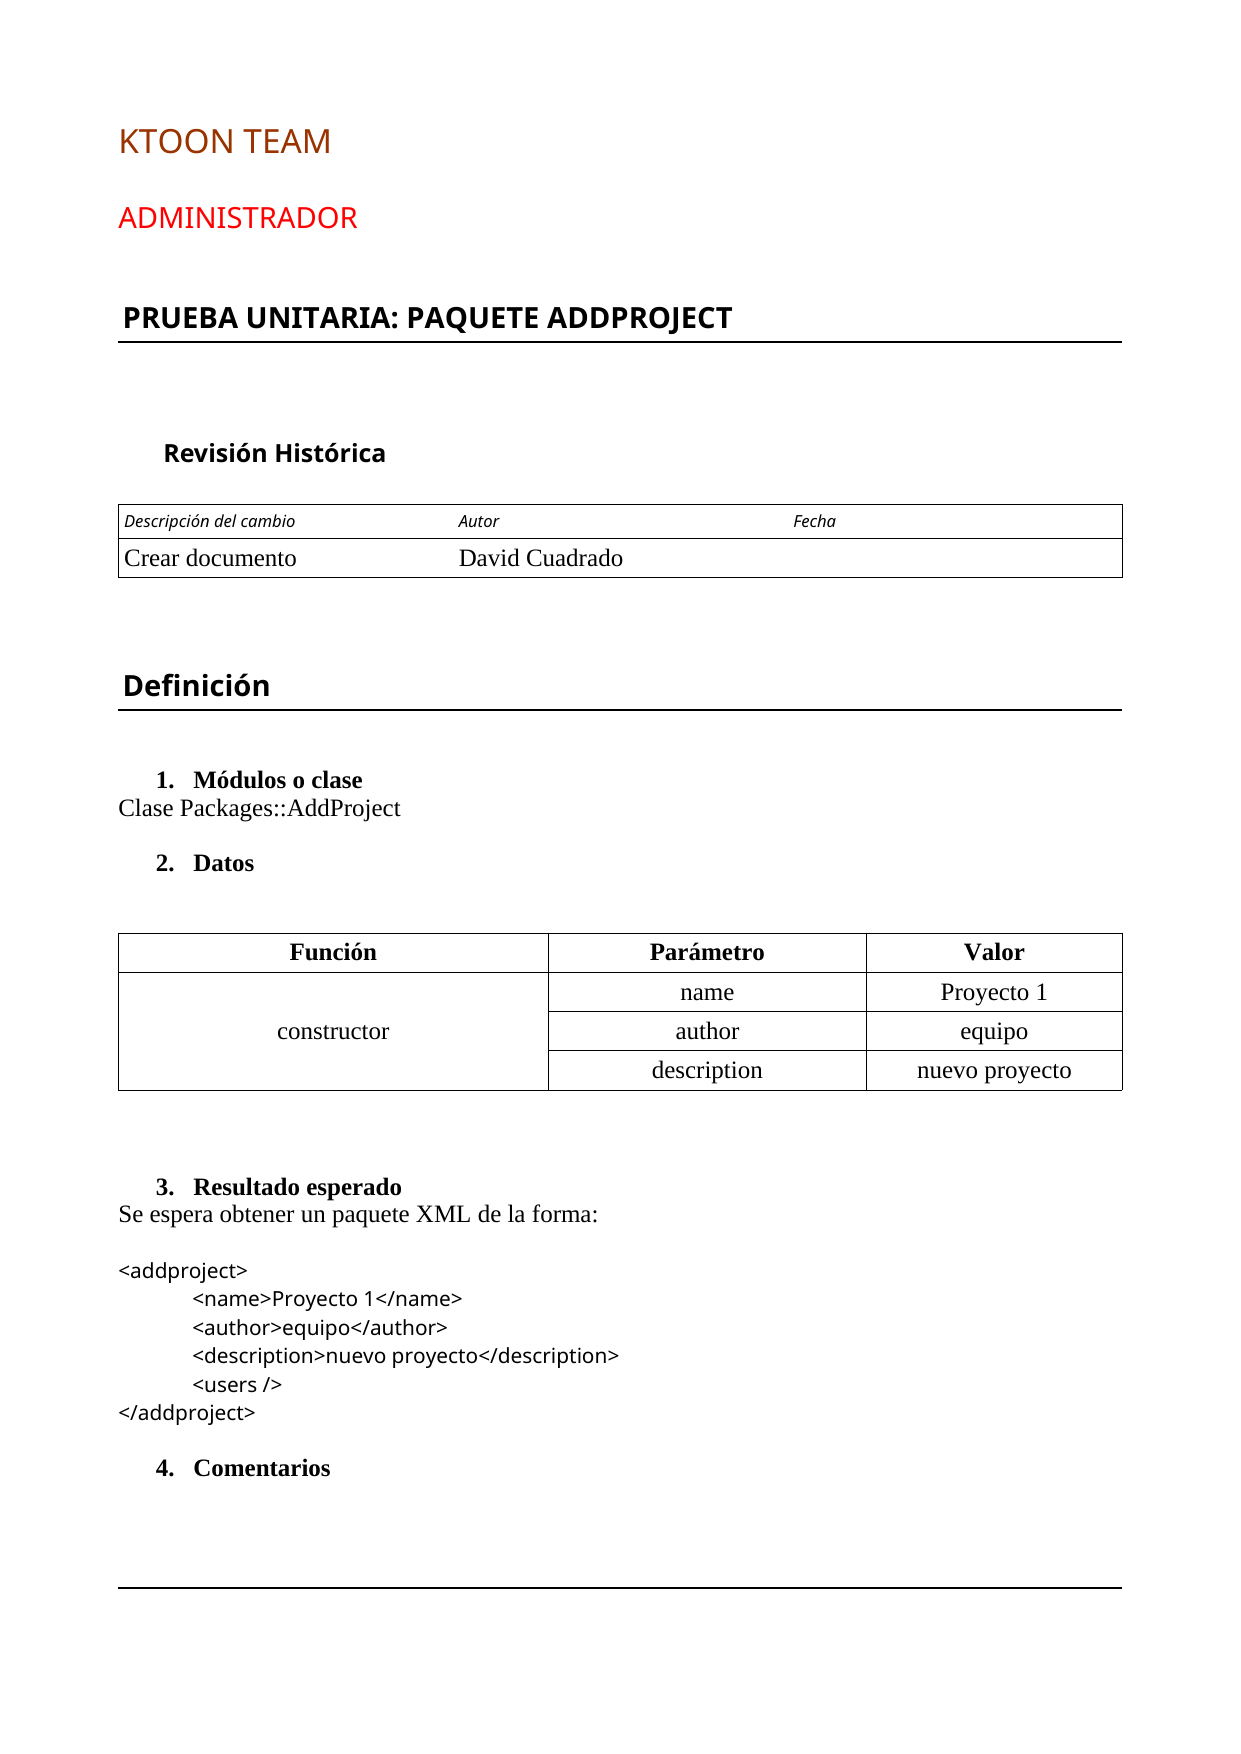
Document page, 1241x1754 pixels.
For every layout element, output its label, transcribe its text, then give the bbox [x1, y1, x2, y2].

table_header Parámetro [549, 934, 866, 972]
table_header Proyecto 1 [867, 973, 1122, 1011]
list Módulos o clase [156, 766, 1122, 794]
table_header Autor [453, 505, 787, 538]
table_cell Crear documento [119, 539, 453, 577]
table_cell nuevo proyecto [867, 1051, 1122, 1090]
subtitle Revisión Histórica [118, 436, 1122, 470]
text Clase Packages::AddProject [118, 794, 1122, 822]
table_header Valor [867, 934, 1122, 972]
table_cell description [549, 1051, 866, 1090]
table_header Función [119, 934, 548, 972]
text <description>nuevo proyecto</description> [118, 1341, 1122, 1370]
list Resultado esperado [156, 1173, 1122, 1201]
table_cell David Cuadrado [453, 539, 787, 577]
table_cell [787, 539, 1122, 577]
text <name>Proyecto 1</name> [118, 1284, 1122, 1313]
text <addproject> [118, 1256, 1122, 1284]
text <author>equipo</author> [118, 1313, 1122, 1341]
text KTOON TEAM [118, 118, 1122, 163]
text ADMINISTRADOR [118, 198, 1122, 237]
table_cell author [549, 1012, 866, 1050]
list Comentarios [156, 1454, 1122, 1482]
text </addproject> [118, 1398, 1122, 1427]
table_header Descripción del cambio [119, 505, 453, 538]
text <users /> [118, 1370, 1122, 1398]
table_cell equipo [867, 1012, 1122, 1050]
list Datos [156, 849, 1122, 877]
table_header Fecha [787, 505, 1122, 538]
table_header name [549, 973, 866, 1011]
text Definición [118, 660, 1122, 709]
text PRUEBA UNITARIA: PAQUETE ADDPROJECT [118, 293, 1122, 341]
text Se espera obtener un paquete XML de la forma: [118, 1201, 1122, 1228]
table_cell constructor [119, 973, 548, 1090]
